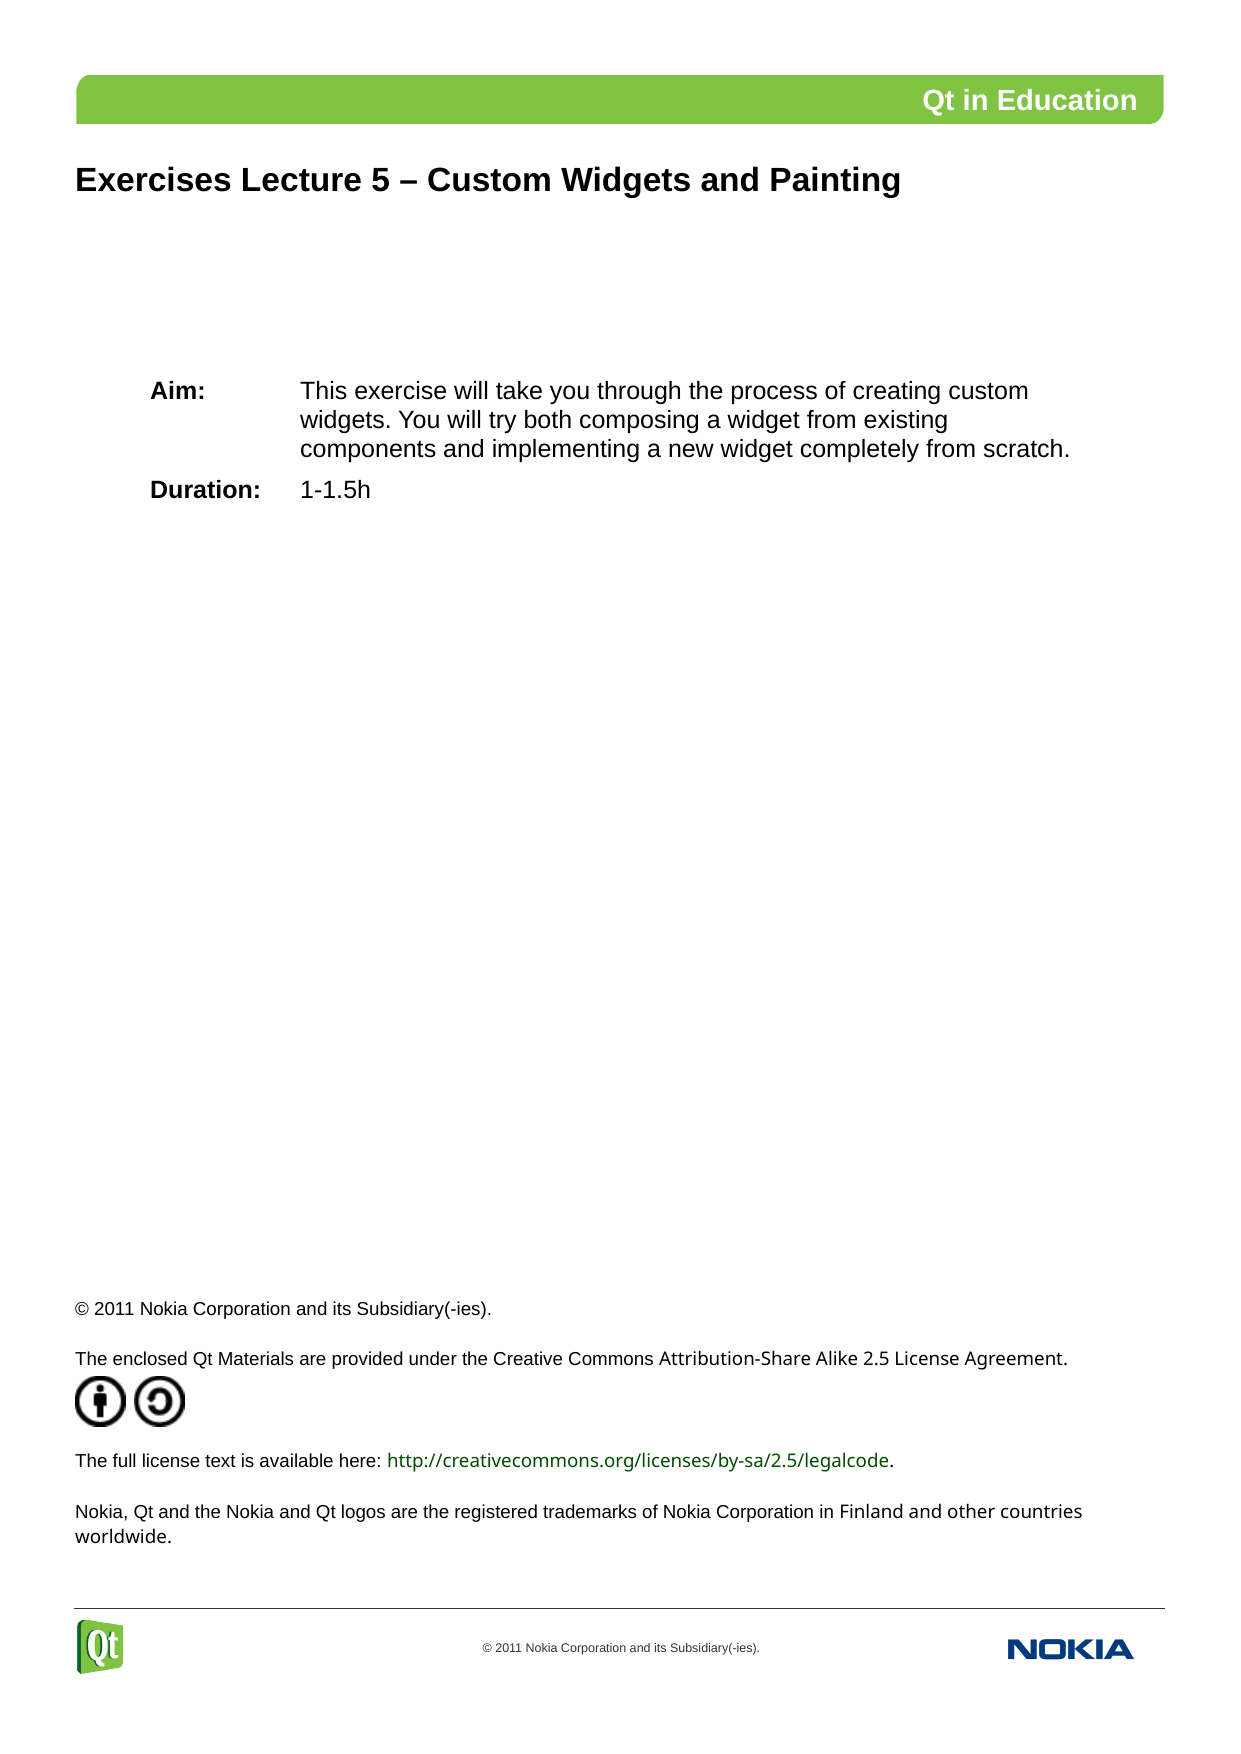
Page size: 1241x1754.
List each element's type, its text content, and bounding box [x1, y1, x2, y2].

subtitle Exercises Lecture 5 – Custom Widgets and Painting [75, 160, 1165, 199]
text Nokia, Qt and the Nokia and Qt logos are the registered trademarks of Nokia Corporation in Finland and other countries worldwide. [75, 1498, 1165, 1549]
text Aim: This exercise will take you through the process of creating custom widgets. You will try both composing a widget from existing components and implementing a new widget completely from scratch. [150, 376, 1090, 462]
text The full license text is available here: http://creativecommons.org/licenses/by-sa/2.5/legalcode. [75, 1447, 1165, 1472]
picture [76, 75, 1164, 124]
text Duration: 1-1.5h [150, 475, 1090, 503]
picture [75, 1376, 126, 1427]
text © 2011 Nokia Corporation and its Subsidiary(-ies). [75, 1298, 1165, 1319]
picture [978, 1610, 1164, 1688]
picture [73, 1615, 127, 1679]
picture [134, 1376, 185, 1427]
text The enclosed Qt Materials are provided under the Creative Commons Attribution-Share Alike 2.5 License Agreement. [75, 1345, 1165, 1370]
